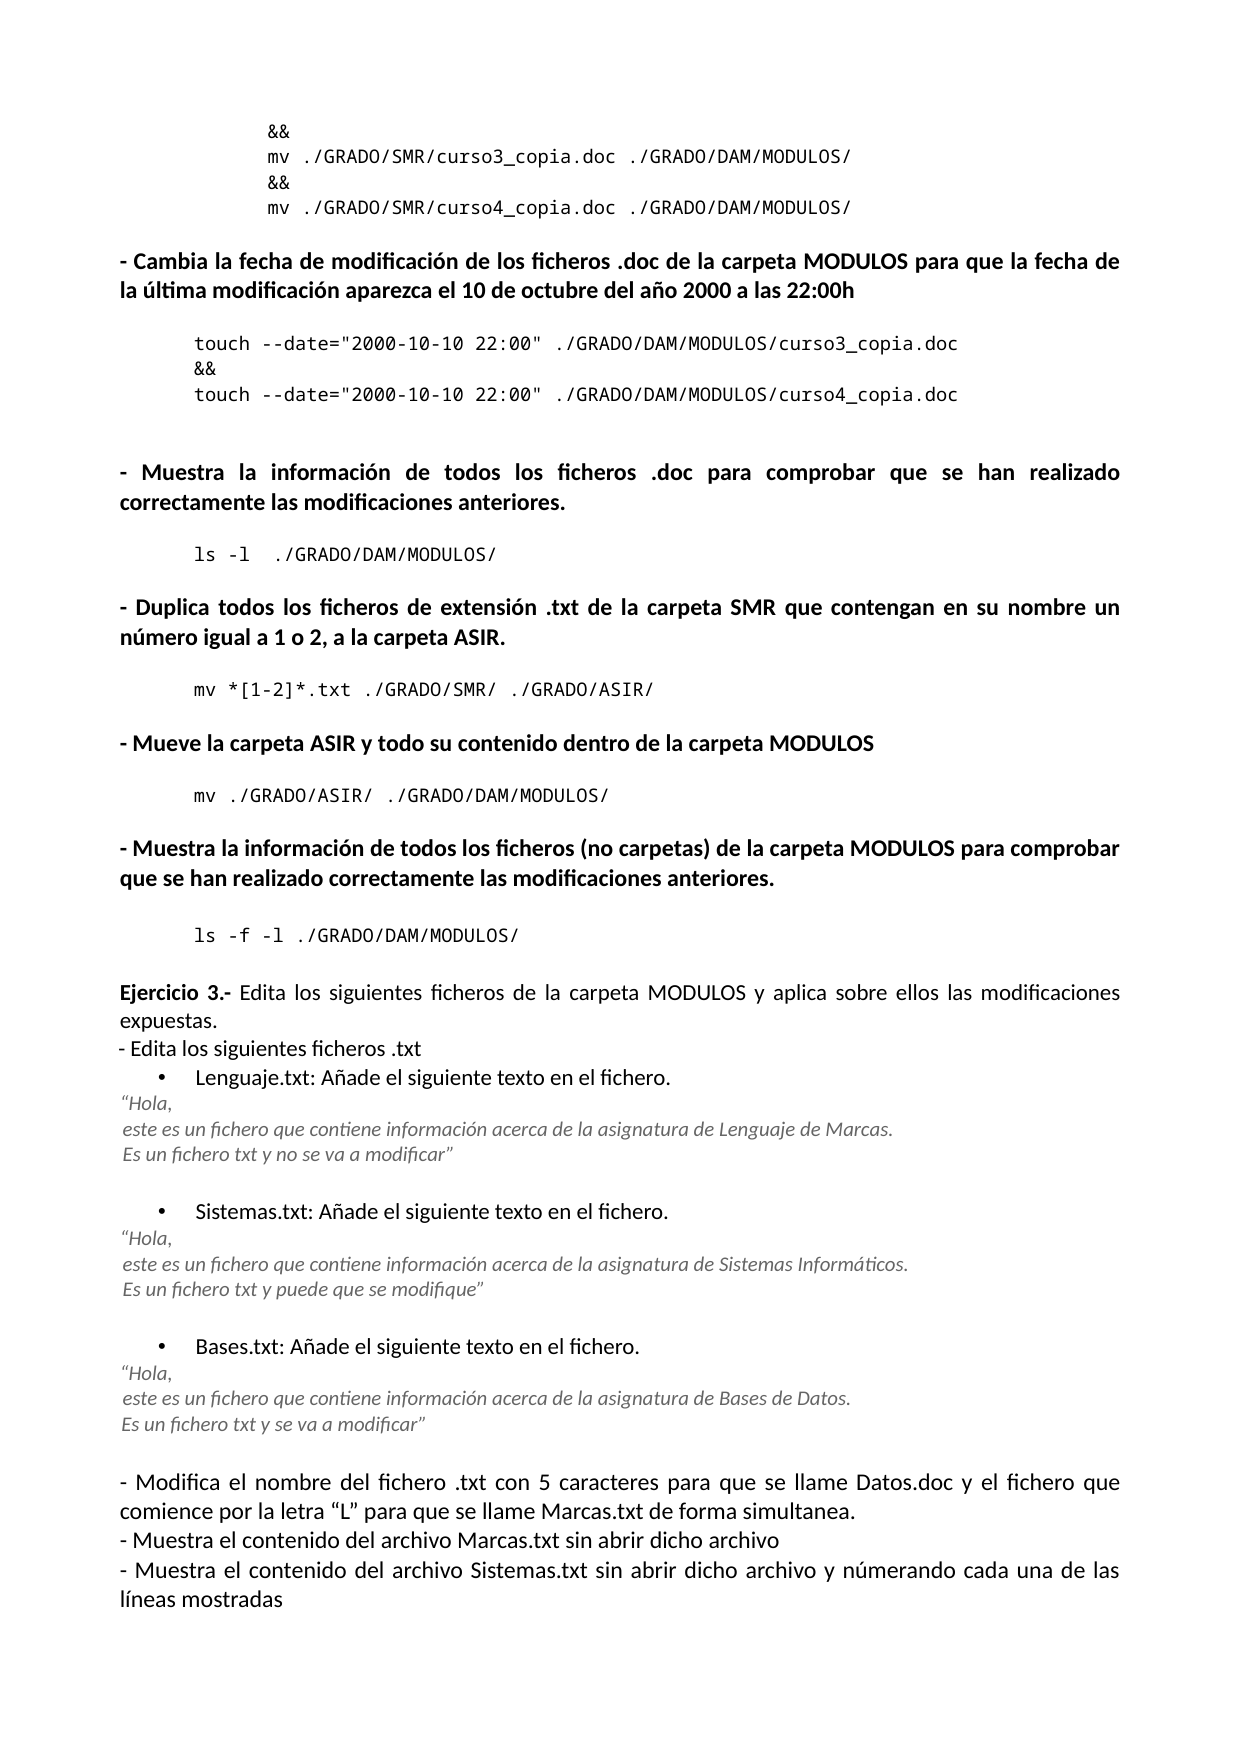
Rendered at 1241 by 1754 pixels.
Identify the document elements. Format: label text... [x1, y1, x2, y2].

text - Muestra el contenido del archivo Marcas.txt sin abrir dicho archivo [119, 1526, 1122, 1555]
text && [119, 169, 1122, 195]
text “Hola, [119, 1091, 1122, 1116]
text Es un fichero txt y puede que se modifique” [122, 1276, 1122, 1302]
text - Duplica todos los ficheros de extensión .txt de la carpeta SMR que contengan en su nombre un número igual a 1 o 2, a la carpeta ASIR. [119, 592, 1122, 651]
text touch --date="2000-10-10 22:00" ./GRADO/DAM/MODULOS/curso4_copia.doc [119, 381, 1122, 406]
text Es un fichero txt y se va a modificar” [121, 1411, 1122, 1436]
text este es un fichero que contiene información acerca de la asignatura de Lenguaje de Marcas. [122, 1116, 1122, 1141]
text && [119, 118, 1122, 144]
text && [119, 355, 1122, 381]
text “Hola, [119, 1360, 1122, 1386]
text Ejercicio 3.- Edita los siguientes ficheros de la carpeta MODULOS y aplica sobre ellos las modificaciones expuestas. [119, 978, 1122, 1034]
list Bases.txt: Añade el siguiente texto en el fichero. [158, 1332, 1122, 1360]
text mv ./GRADO/SMR/curso3_copia.doc ./GRADO/DAM/MODULOS/ [119, 144, 1122, 169]
text - Mueve la carpeta ASIR y todo su contenido dentro de la carpeta MODULOS [119, 728, 1122, 757]
text - Edita los siguientes ficheros .txt [118, 1034, 1122, 1063]
text - Muestra la información de todos los ficheros (no carpetas) de la carpeta MODULOS para comprobar que se han realizado correctamente las modificaciones anteriores. [119, 833, 1122, 892]
text touch --date="2000-10-10 22:00" ./GRADO/DAM/MODULOS/curso3_copia.doc [119, 330, 1122, 355]
text - Muestra la información de todos los ficheros .doc para comprobar que se han realizado correctamente las modificaciones anteriores. [119, 457, 1122, 516]
text este es un fichero que contiene información acerca de la asignatura de Bases de Datos. [122, 1386, 1122, 1411]
text ls -f -l ./GRADO/DAM/MODULOS/ [119, 922, 1122, 948]
text “Hola, [119, 1225, 1122, 1251]
list Lenguaje.txt: Añade el siguiente texto en el fichero. [158, 1063, 1122, 1091]
text - Muestra el contenido del archivo Sistemas.txt sin abrir dicho archivo y númerando cada una de las líneas mostradas [119, 1555, 1122, 1613]
text mv ./GRADO/SMR/curso4_copia.doc ./GRADO/DAM/MODULOS/ [119, 195, 1122, 220]
list Sistemas.txt: Añade el siguiente texto en el fichero. [158, 1197, 1122, 1225]
text este es un fichero que contiene información acerca de la asignatura de Sistemas Informáticos. [122, 1251, 1122, 1276]
text mv *[1-2]*.txt ./GRADO/SMR/ ./GRADO/ASIR/ [119, 677, 1122, 702]
text - Cambia la fecha de modificación de los ficheros .doc de la carpeta MODULOS para que la fecha de la última modificación aparezca el 10 de octubre del año 2000 a las 22:00h [119, 246, 1122, 304]
text mv ./GRADO/ASIR/ ./GRADO/DAM/MODULOS/ [119, 782, 1122, 808]
text ls -l ./GRADO/DAM/MODULOS/ [119, 541, 1122, 567]
text Es un fichero txt y no se va a modificar” [122, 1141, 1122, 1167]
text - Modifica el nombre del fichero .txt con 5 caracteres para que se llame Datos.doc y el fichero que comience por la letra “L” para que se llame Marcas.txt de forma simultanea. [119, 1467, 1122, 1526]
